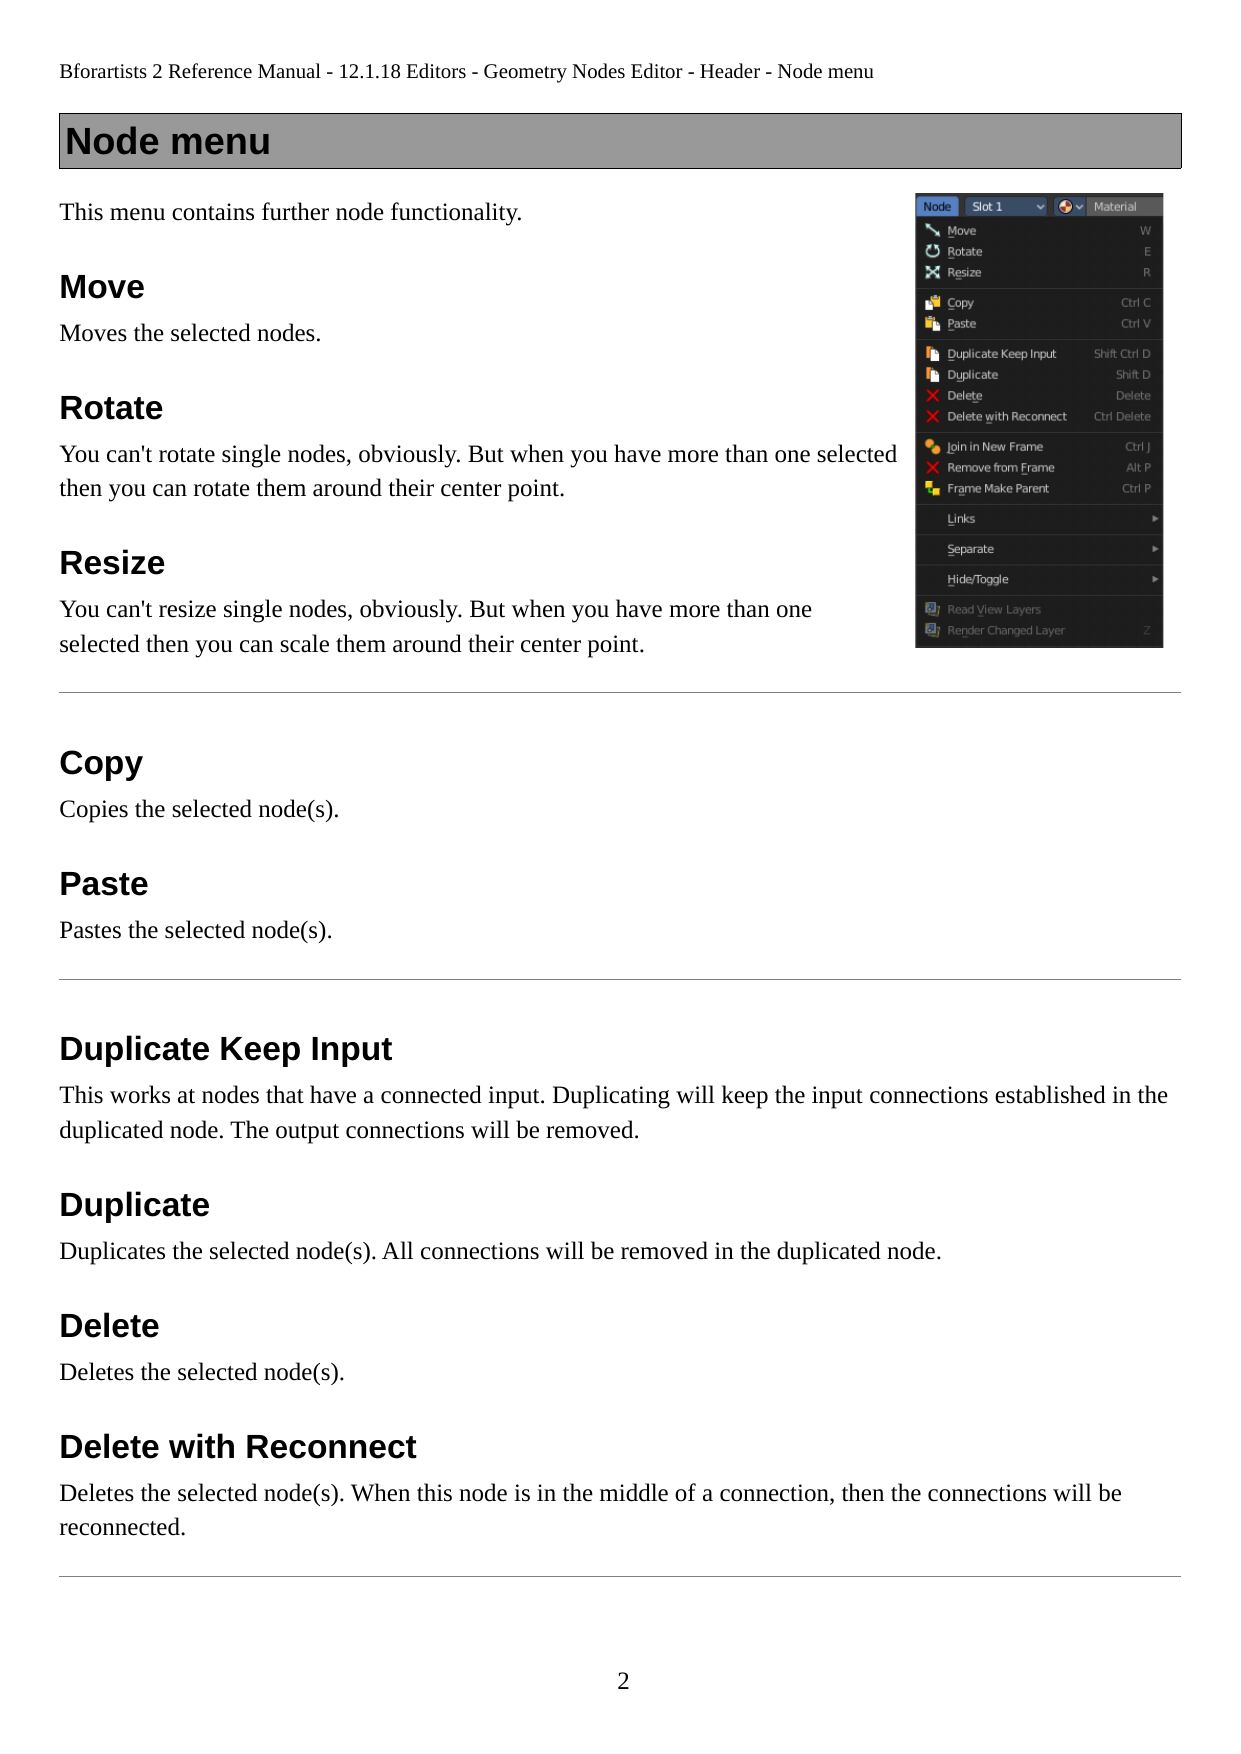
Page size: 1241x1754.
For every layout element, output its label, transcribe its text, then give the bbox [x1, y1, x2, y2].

subtitle Delete [59, 1306, 1181, 1344]
subtitle Move [59, 267, 915, 305]
text Moves the selected nodes. [59, 318, 915, 346]
text Duplicates the selected node(s). All connections will be removed in the duplicated node. [59, 1236, 1181, 1264]
text This menu contains further node functionality. [59, 197, 915, 225]
text Pastes the selected node(s). [59, 915, 1181, 944]
subtitle [1164, 543, 1181, 582]
text You can't resize single nodes, obviously. But when you have more than one selected then you can scale them around their center point. [59, 594, 1181, 657]
text Deletes the selected node(s). [59, 1357, 1181, 1386]
subtitle Rotate [59, 388, 915, 426]
text Copies the selected node(s). [59, 794, 1181, 823]
subtitle Duplicate [59, 1184, 1181, 1223]
subtitle Delete with Reconnect [59, 1427, 1181, 1465]
text You can't rotate single nodes, obviously. But when you have more than one selected then you can rotate them around their center point. [59, 439, 915, 502]
subtitle [1164, 388, 1181, 426]
text This works at nodes that have a connected input. Duplicating will keep the input connections established in the duplicated node. The output connections will be removed. [59, 1080, 1181, 1143]
subtitle Copy [59, 743, 1181, 781]
subtitle Resize [59, 543, 915, 582]
table_header Node menu [60, 114, 1181, 168]
picture [915, 193, 1164, 648]
subtitle [1164, 267, 1181, 305]
subtitle Duplicate Keep Input [59, 1029, 1181, 1068]
text Deletes the selected node(s). When this node is in the middle of a connection, then the connections will be reconnected. [59, 1478, 1181, 1541]
subtitle Paste [59, 864, 1181, 902]
